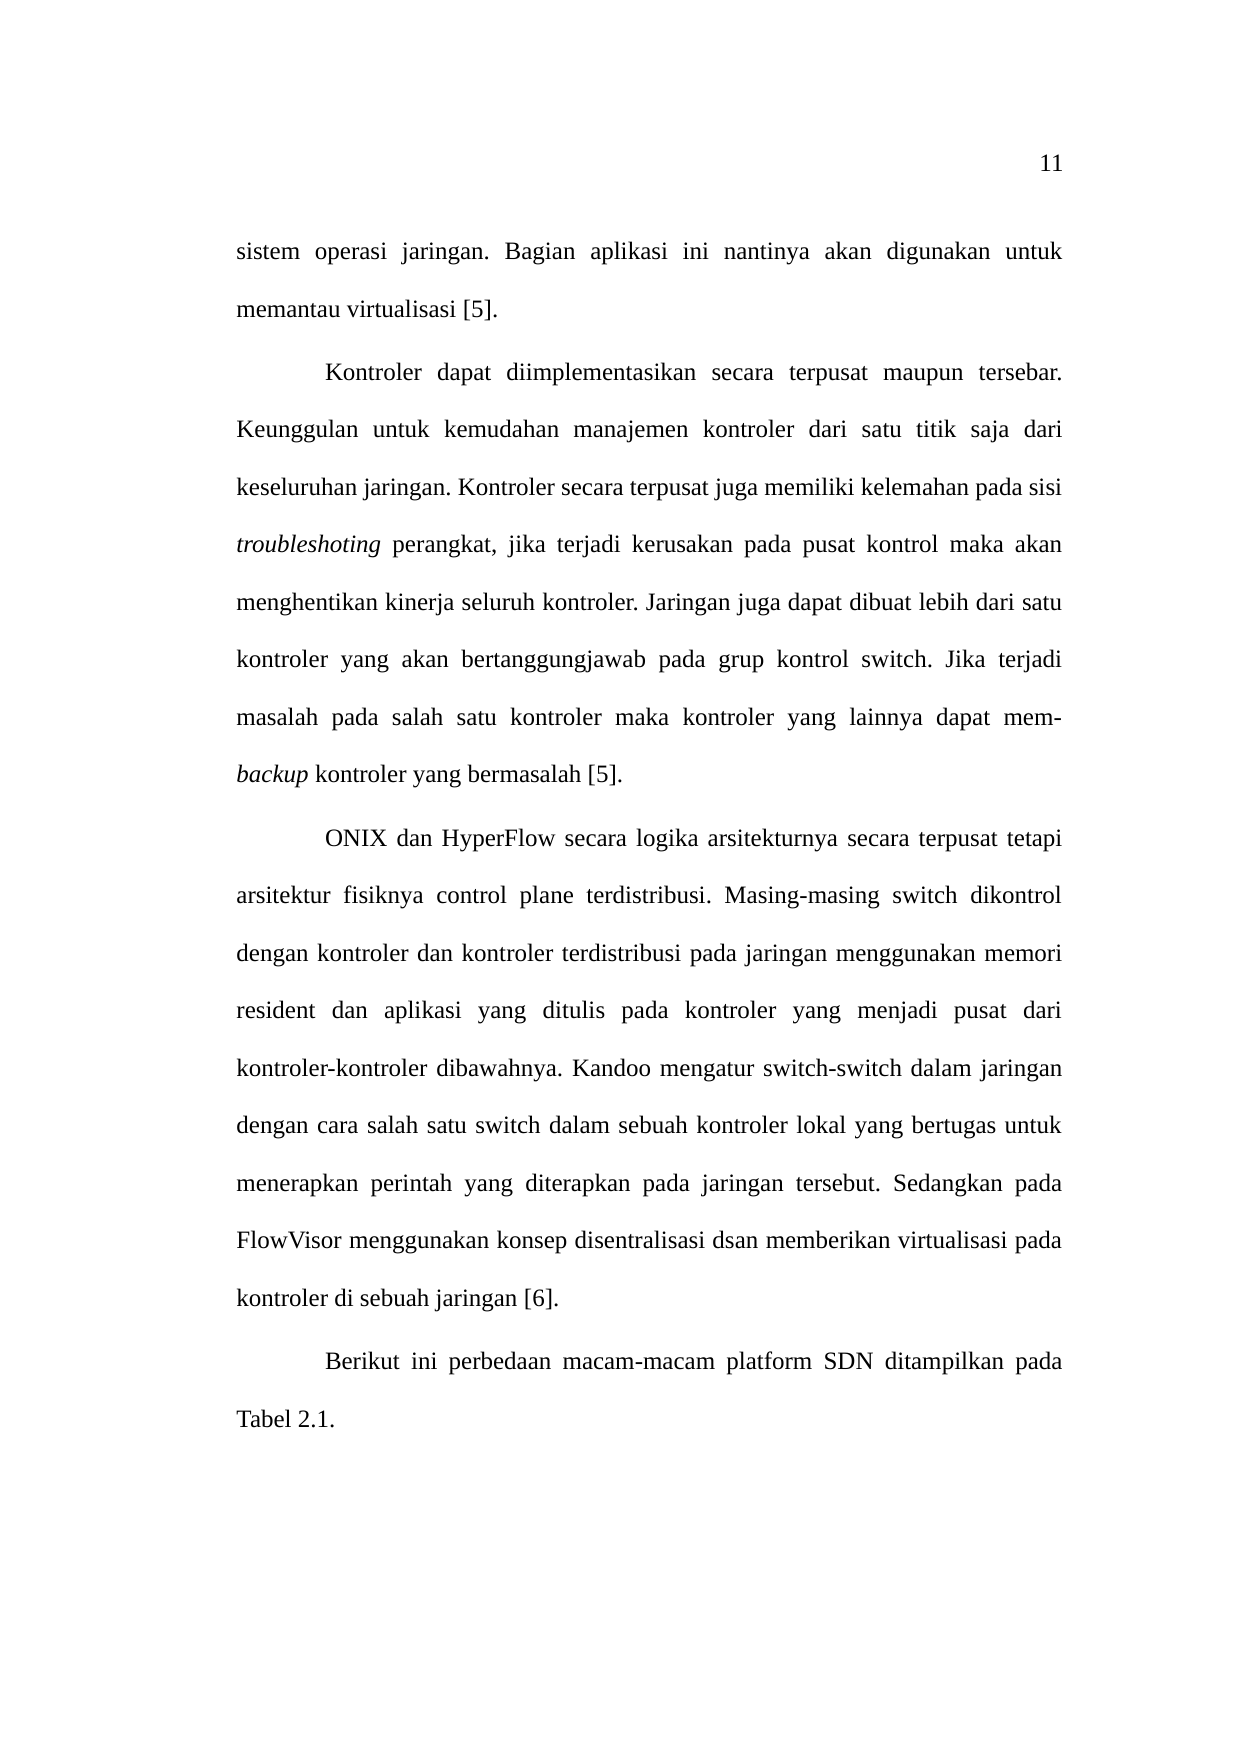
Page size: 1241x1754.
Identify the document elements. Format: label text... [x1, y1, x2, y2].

text sistem operasi jaringan. Bagian aplikasi ini nantinya akan digunakan untuk memantau virtualisasi [5]. [236, 236, 1063, 322]
text Berikut ini perbedaan macam-macam platform SDN ditampilkan pada Tabel 2.1. [236, 1346, 1063, 1433]
text Kontroler dapat diimplementasikan secara terpusat maupun tersebar. Keunggulan untuk kemudahan manajemen kontroler dari satu titik saja dari keseluruhan jaringan. Kontroler secara terpusat juga memiliki kelemahan pada sisi troubleshoting perangkat, jika terjadi kerusakan pada pusat kontrol maka akan menghentikan kinerja seluruh kontroler. Jaringan juga dapat dibuat lebih dari satu kontroler yang akan bertanggungjawab pada grup kontrol switch. Jika terjadi masalah pada salah satu kontroler maka kontroler yang lainnya dapat mem-backup kontroler yang bermasalah [5]. [236, 357, 1063, 788]
text ONIX dan HyperFlow secara logika arsitekturnya secara terpusat tetapi arsitektur fisiknya control plane terdistribusi. Masing-masing switch dikontrol dengan kontroler dan kontroler terdistribusi pada jaringan menggunakan memori resident dan aplikasi yang ditulis pada kontroler yang menjadi pusat dari kontroler-kontroler dibawahnya. Kandoo mengatur switch-switch dalam jaringan dengan cara salah satu switch dalam sebuah kontroler lokal yang bertugas untuk menerapkan perintah yang diterapkan pada jaringan tersebut. Sedangkan pada FlowVisor menggunakan konsep disentralisasi dsan memberikan virtualisasi pada kontroler di sebuah jaringan [6]. [236, 823, 1063, 1312]
